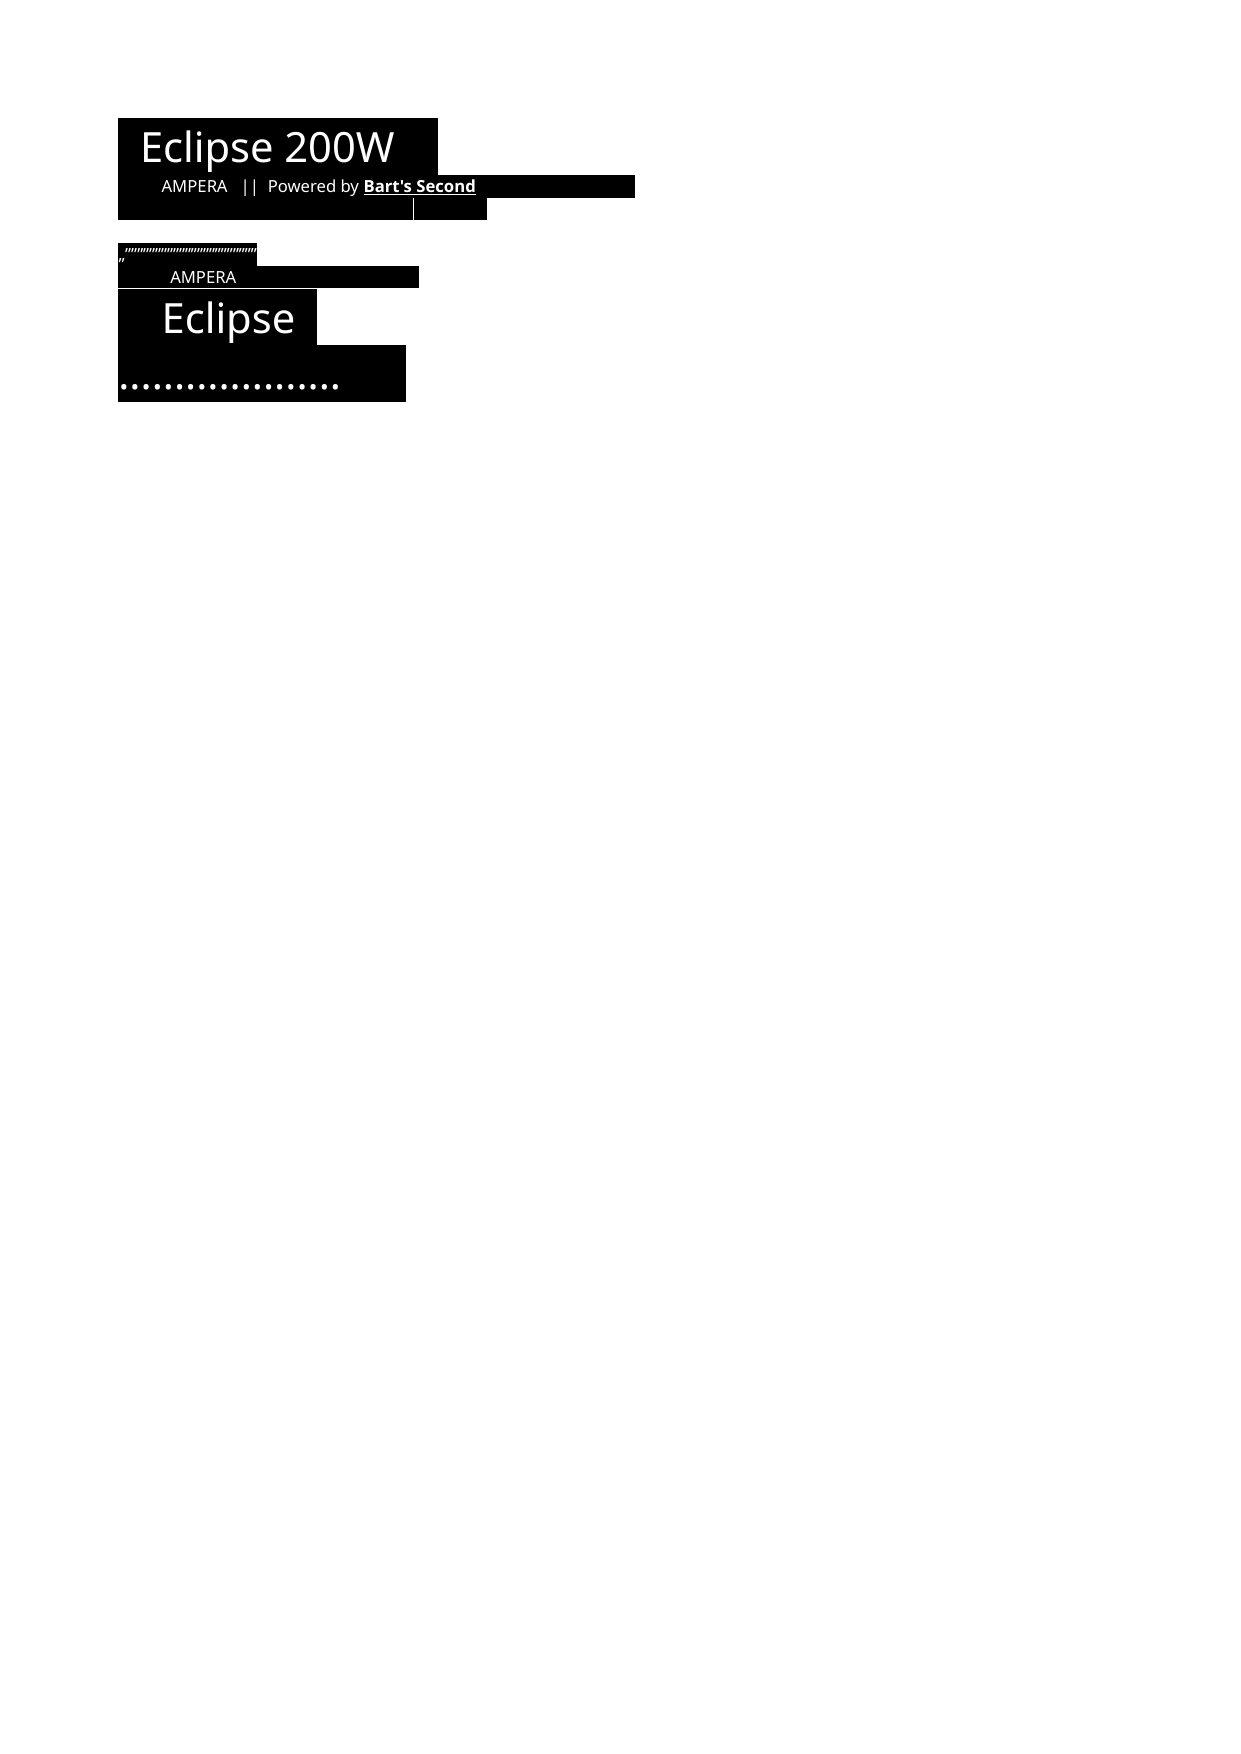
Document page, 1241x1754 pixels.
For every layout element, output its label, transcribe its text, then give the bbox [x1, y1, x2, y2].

text .................... [118, 345, 1122, 402]
text Eclipse [118, 288, 1122, 345]
text Eclipse 200W [118, 118, 1122, 175]
text AMPERA [118, 266, 1122, 288]
text AMPERA || Powered by Bart's Second [118, 175, 1122, 198]
text „”””””””””””””””””””””” [118, 243, 1122, 266]
